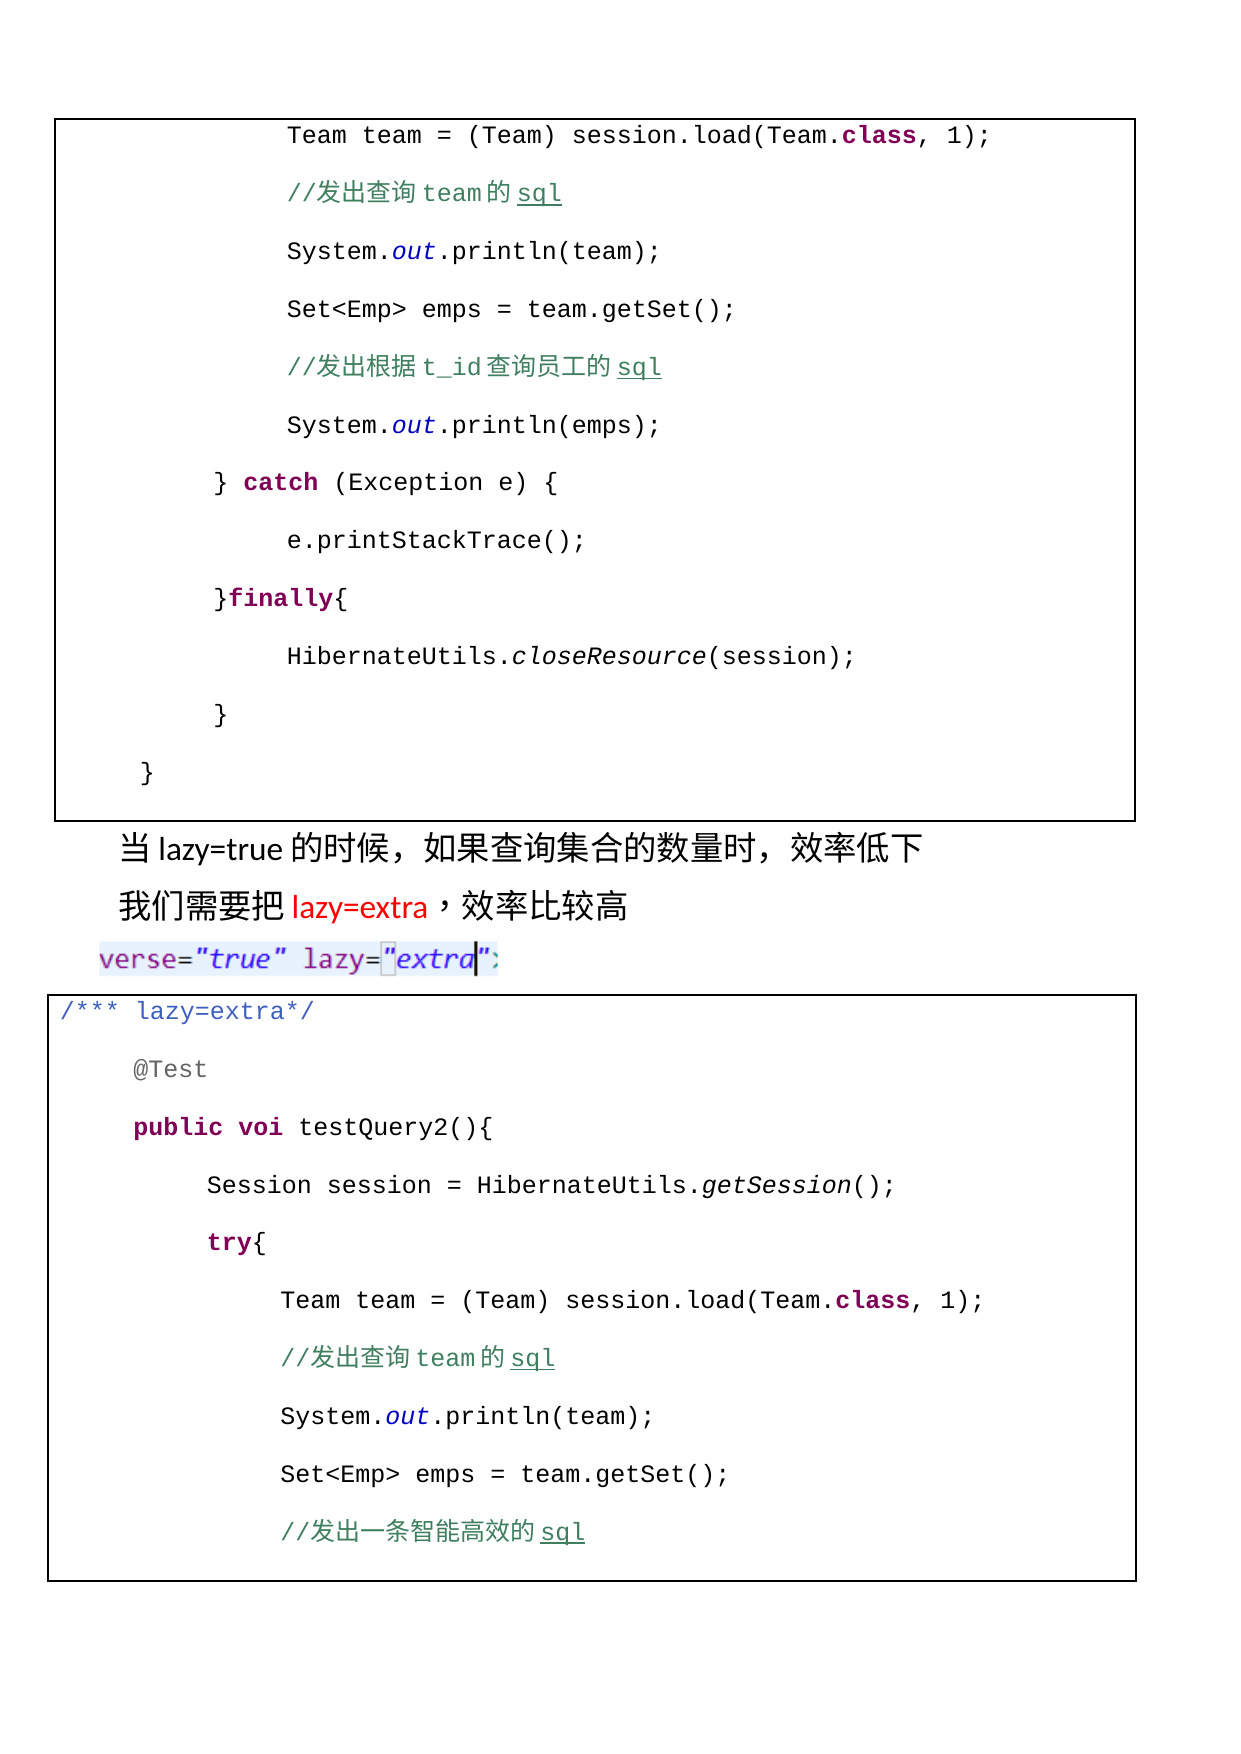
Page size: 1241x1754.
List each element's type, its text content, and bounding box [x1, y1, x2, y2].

picture [99, 940, 498, 992]
text 当lazy=true的时候，如果查询集合的数量时，效率低下 [118, 822, 1122, 870]
table_header Team team = (Team) session.load(Team.class, 1); //发出查询team的sql System.out.println(team); Set<Emp> emps = team.getSet(); //发出根据t_id查询员工的sql System.out.println(emps); } catch (Exception e) { e.printStackTrace(); }finally{ HibernateUtils.closeResource(session); } } [56, 120, 1134, 820]
table_header /*** lazy=extra*/ @Test public voi testQuery2(){ Session session = HibernateUtils.getSession(); try{ Team team = (Team) session.load(Team.class, 1); //发出查询team的sql System.out.println(team); Set<Emp> emps = team.getSet(); //发出一条智能高效的sql [49, 996, 1135, 1580]
text 我们需要把lazy=extra，效率比较高 [118, 883, 1122, 928]
